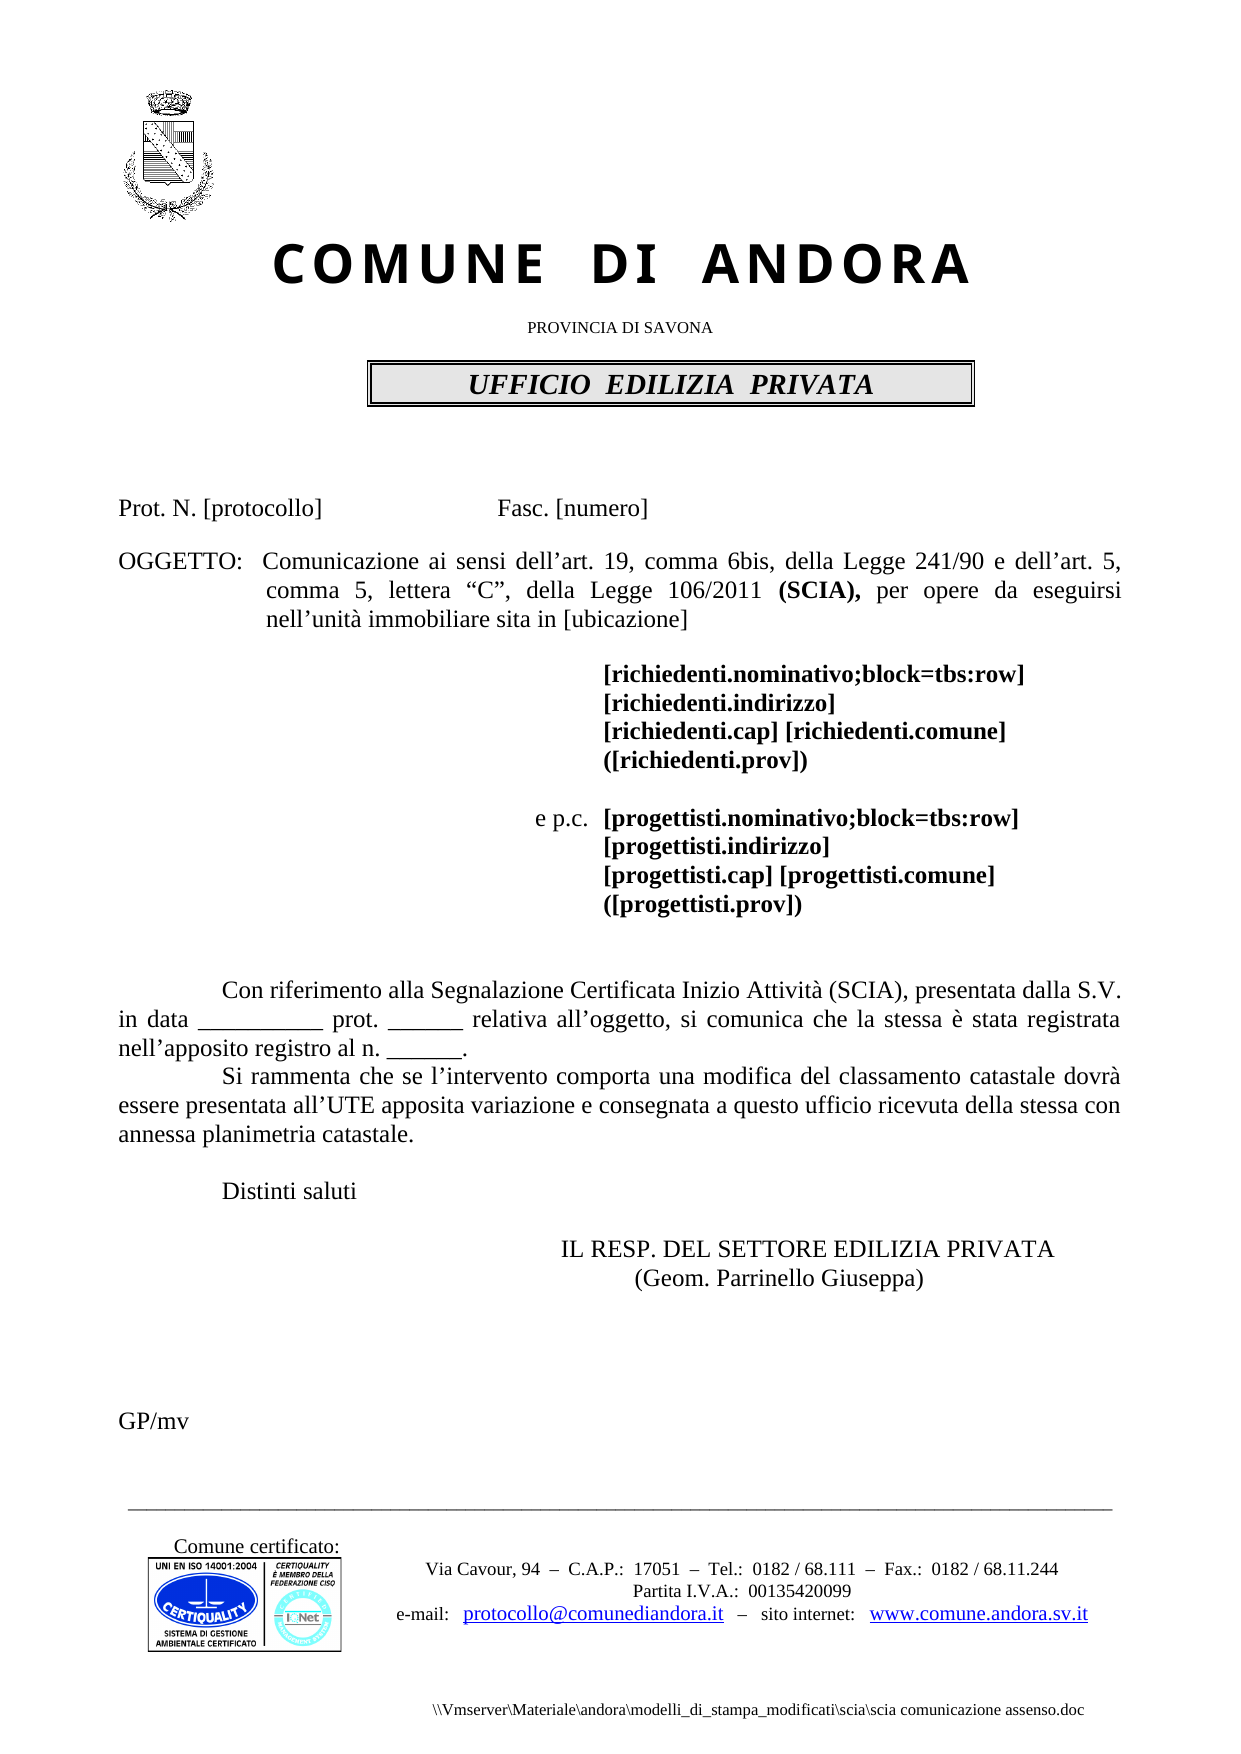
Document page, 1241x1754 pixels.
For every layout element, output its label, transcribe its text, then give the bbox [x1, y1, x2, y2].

picture [118, 88, 219, 225]
table_cell [progettisti.nominativo;block=tbs:row] [progettisti.indirizzo] [progettisti.cap] [progettisti.comune] ([progettisti.prov]) [596, 803, 1122, 918]
table_header [118, 659, 383, 803]
text GP/mv [118, 1406, 1122, 1435]
text PROVINCIA DI SAVONA [118, 318, 1122, 337]
text Prot. N. [protocollo] Fasc. [numero] [118, 493, 1122, 522]
table_cell e p.c. [383, 803, 596, 918]
table_header [383, 659, 596, 803]
picture [147, 1557, 342, 1652]
text Si rammenta che se l’intervento comporta una modifica del classamento catastale dovrà essere presentata all’UTE apposita variazione e consegnata a questo ufficio ricevuta della stessa con annessa planimetria catastale. [118, 1061, 1122, 1148]
text UFFICIO EDILIZIA PRIVATA [373, 367, 969, 400]
text OGGETTO: Comunicazione ai sensi dell’art. 19, comma 6bis, della Legge 241/90 e dell’art. 5, comma 5, lettera “C”, della Legge 106/2011 (SCIA), per opere da eseguirsi nell’unità immobiliare sita in [ubicazione] [118, 546, 1122, 632]
text IL RESP. DEL SETTORE EDILIZIA PRIVATA [561, 1234, 1122, 1263]
text (Geom. Parrinello Giuseppa) [561, 1263, 1122, 1291]
text Distinti saluti [118, 1176, 1122, 1205]
table_cell [118, 803, 383, 918]
text COMUNE DI ANDORA [118, 225, 1122, 299]
table_header [richiedenti.nominativo;block=tbs:row] [richiedenti.indirizzo] [richiedenti.cap] [richiedenti.comune] ([richiedenti.prov]) [596, 659, 1122, 803]
text Con riferimento alla Segnalazione Certificata Inizio Attività (SCIA), presentata dalla S.V. in data __________ prot. ______ relativa all’oggetto, si comunica che la stessa è stata registrata nell’apposito registro al n. ______. [118, 975, 1122, 1061]
